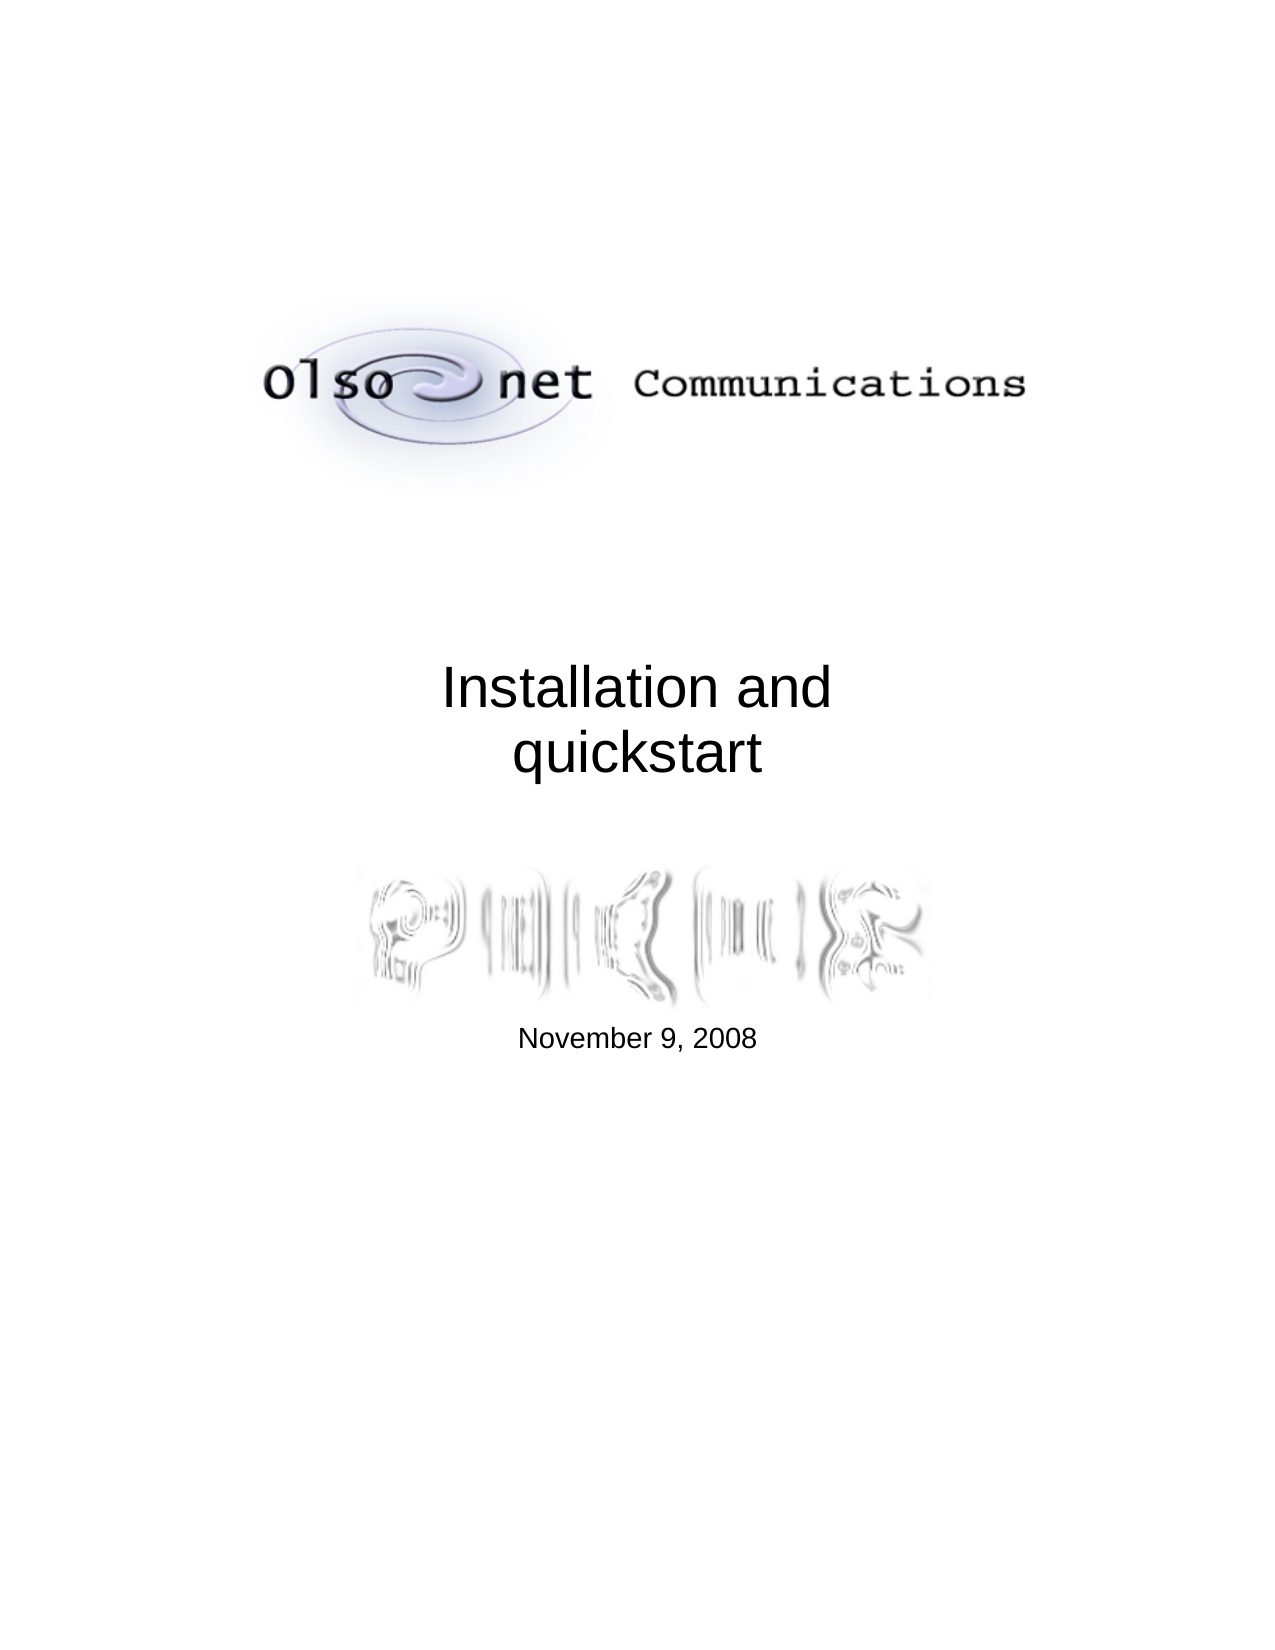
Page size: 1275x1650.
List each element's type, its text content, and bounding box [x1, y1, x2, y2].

text November 9, 2008 [956, 1022, 1065, 1055]
text November 9, 2008 [210, 1022, 331, 1055]
text quickstart [210, 720, 1065, 785]
picture [241, 291, 1034, 498]
picture [332, 842, 955, 1074]
text Installation and [210, 655, 1065, 720]
